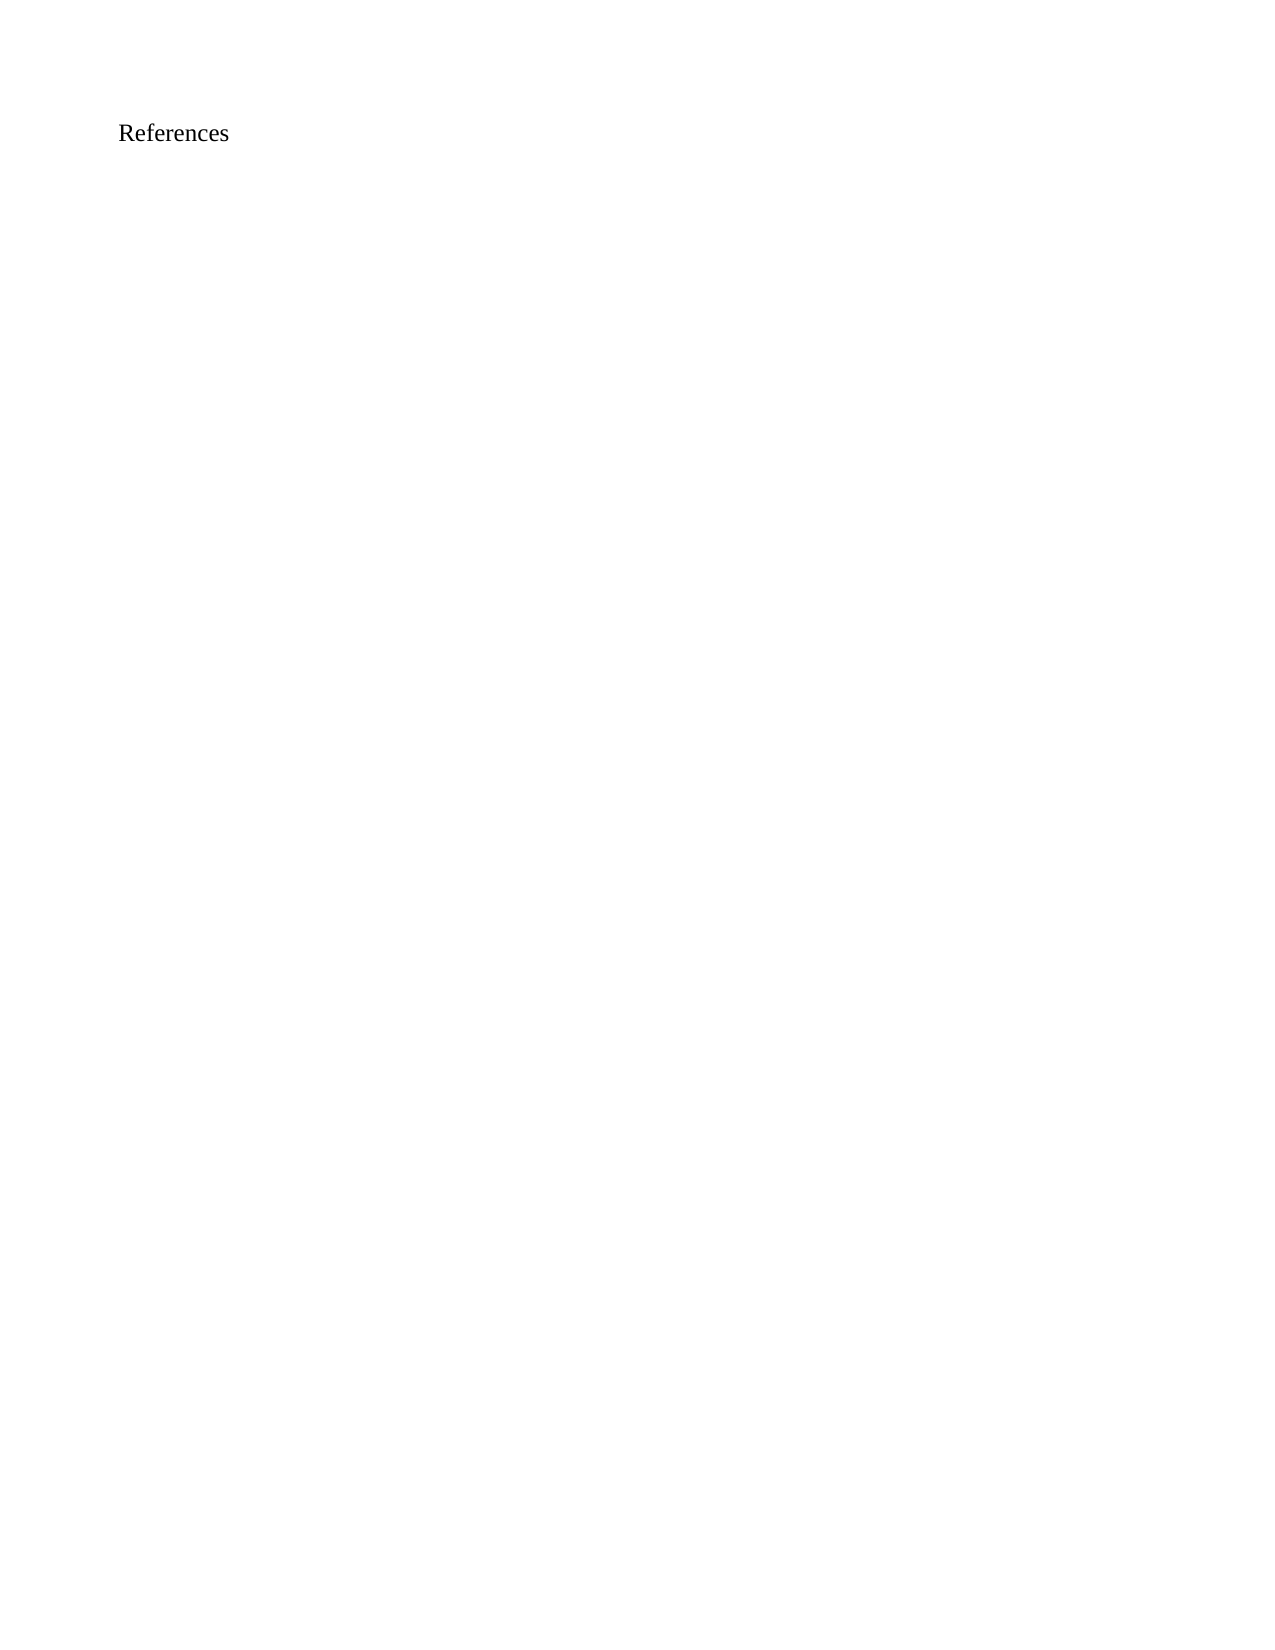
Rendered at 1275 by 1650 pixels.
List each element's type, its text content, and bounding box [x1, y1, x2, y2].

text References [118, 118, 1157, 147]
